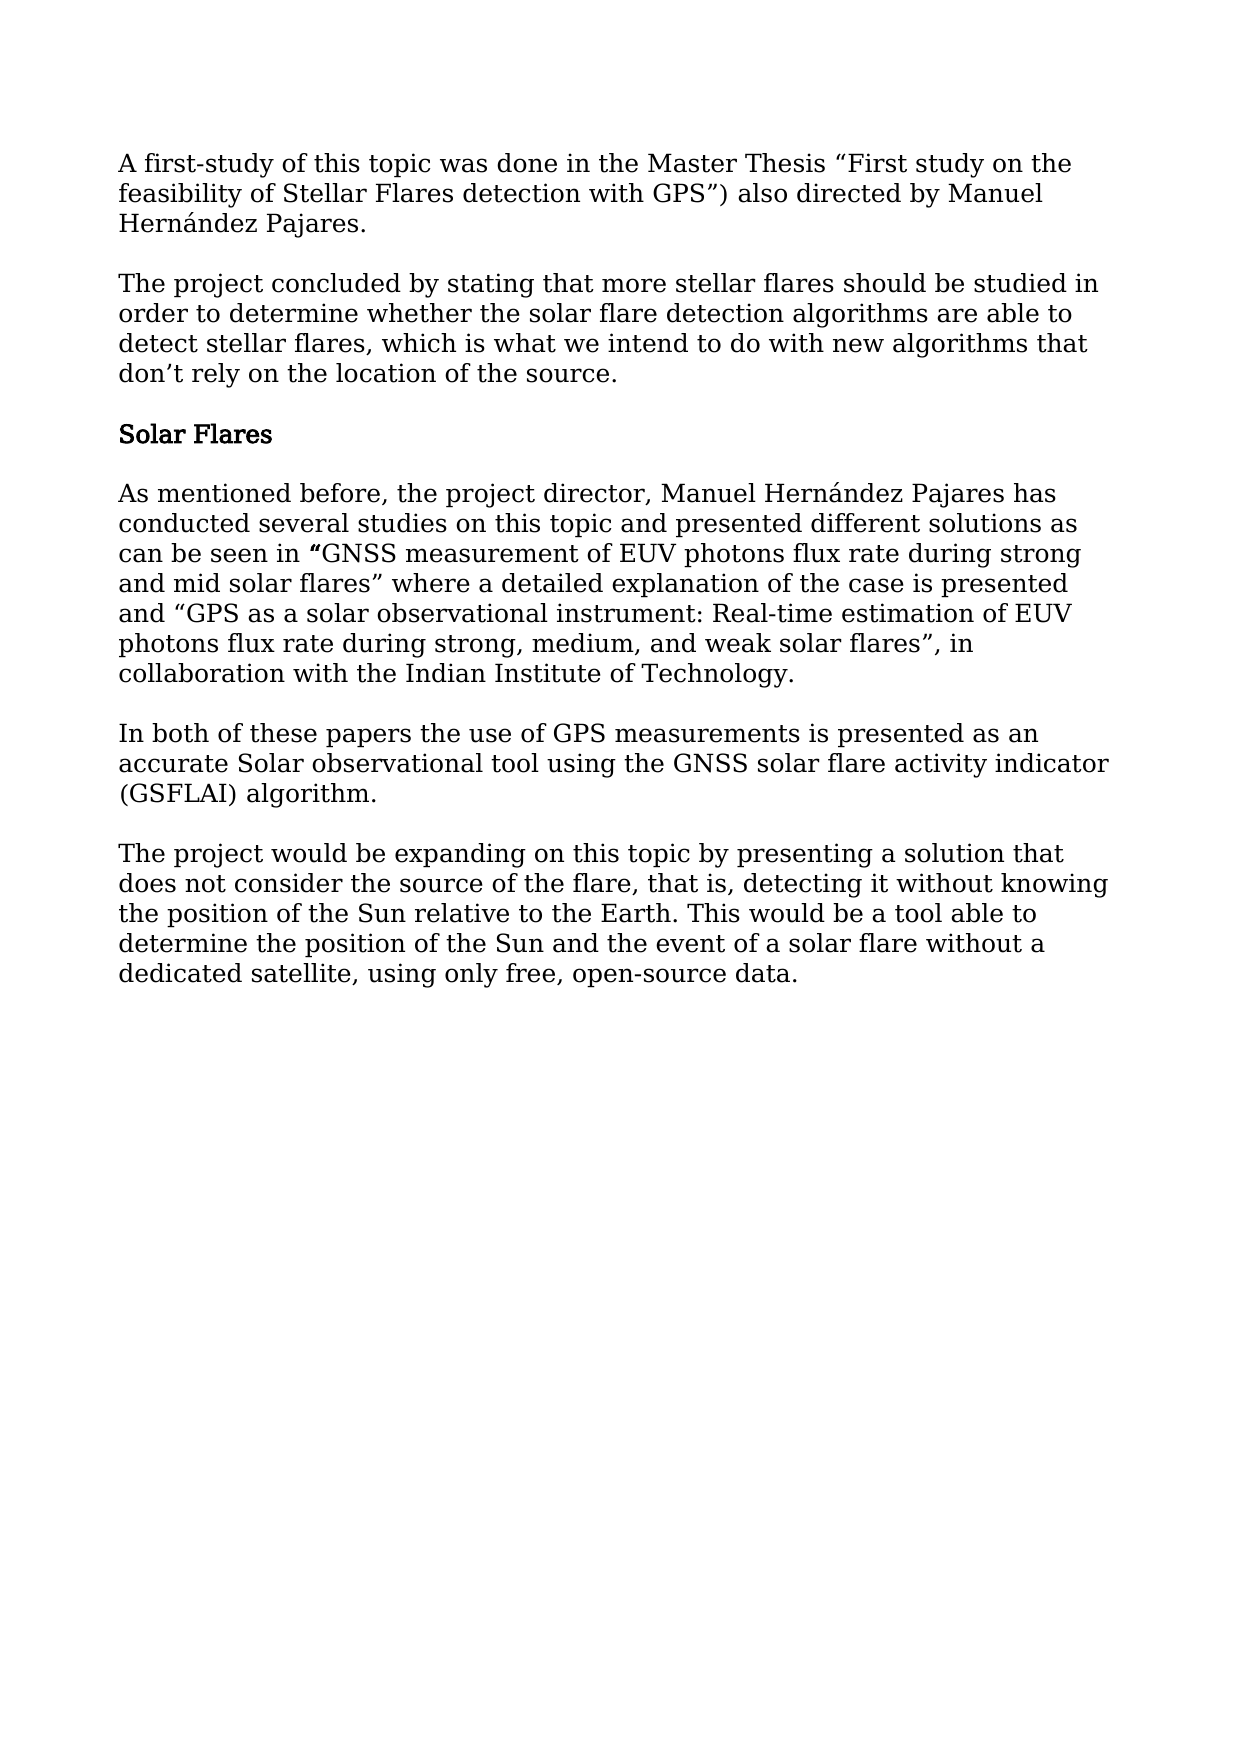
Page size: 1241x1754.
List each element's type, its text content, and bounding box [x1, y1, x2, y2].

text Solar Flares [118, 418, 1122, 448]
text In both of these papers the use of GPS measurements is presented as an accurate Solar observational tool using the GNSS solar flare activity indicator (GSFLAI) algorithm. [118, 718, 1122, 808]
text A first-study of this topic was done in the Master Thesis “First study on the feasibility of Stellar Flares detection with GPS”) also directed by Manuel Hernández Pajares. [118, 148, 1122, 238]
text The project concluded by stating that more stellar flares should be studied in order to determine whether the solar flare detection algorithms are able to detect stellar flares, which is what we intend to do with new algorithms that don’t rely on the location of the source. [118, 268, 1122, 388]
text As mentioned before, the project director, Manuel Hernández Pajares has conducted several studies on this topic and presented different solutions as can be seen in “GNSS measurement of EUV photons flux rate during strong and mid solar flares” where a detailed explanation of the case is presented and “GPS as a solar observational instrument: Real-time estimation of EUV photons flux rate during strong, medium, and weak solar flares”, in collaboration with the Indian Institute of Technology. [118, 478, 1122, 688]
text The project would be expanding on this topic by presenting a solution that does not consider the source of the flare, that is, detecting it without knowing the position of the Sun relative to the Earth. This would be a tool able to determine the position of the Sun and the event of a solar flare without a dedicated satellite, using only free, open-source data. [118, 838, 1122, 988]
